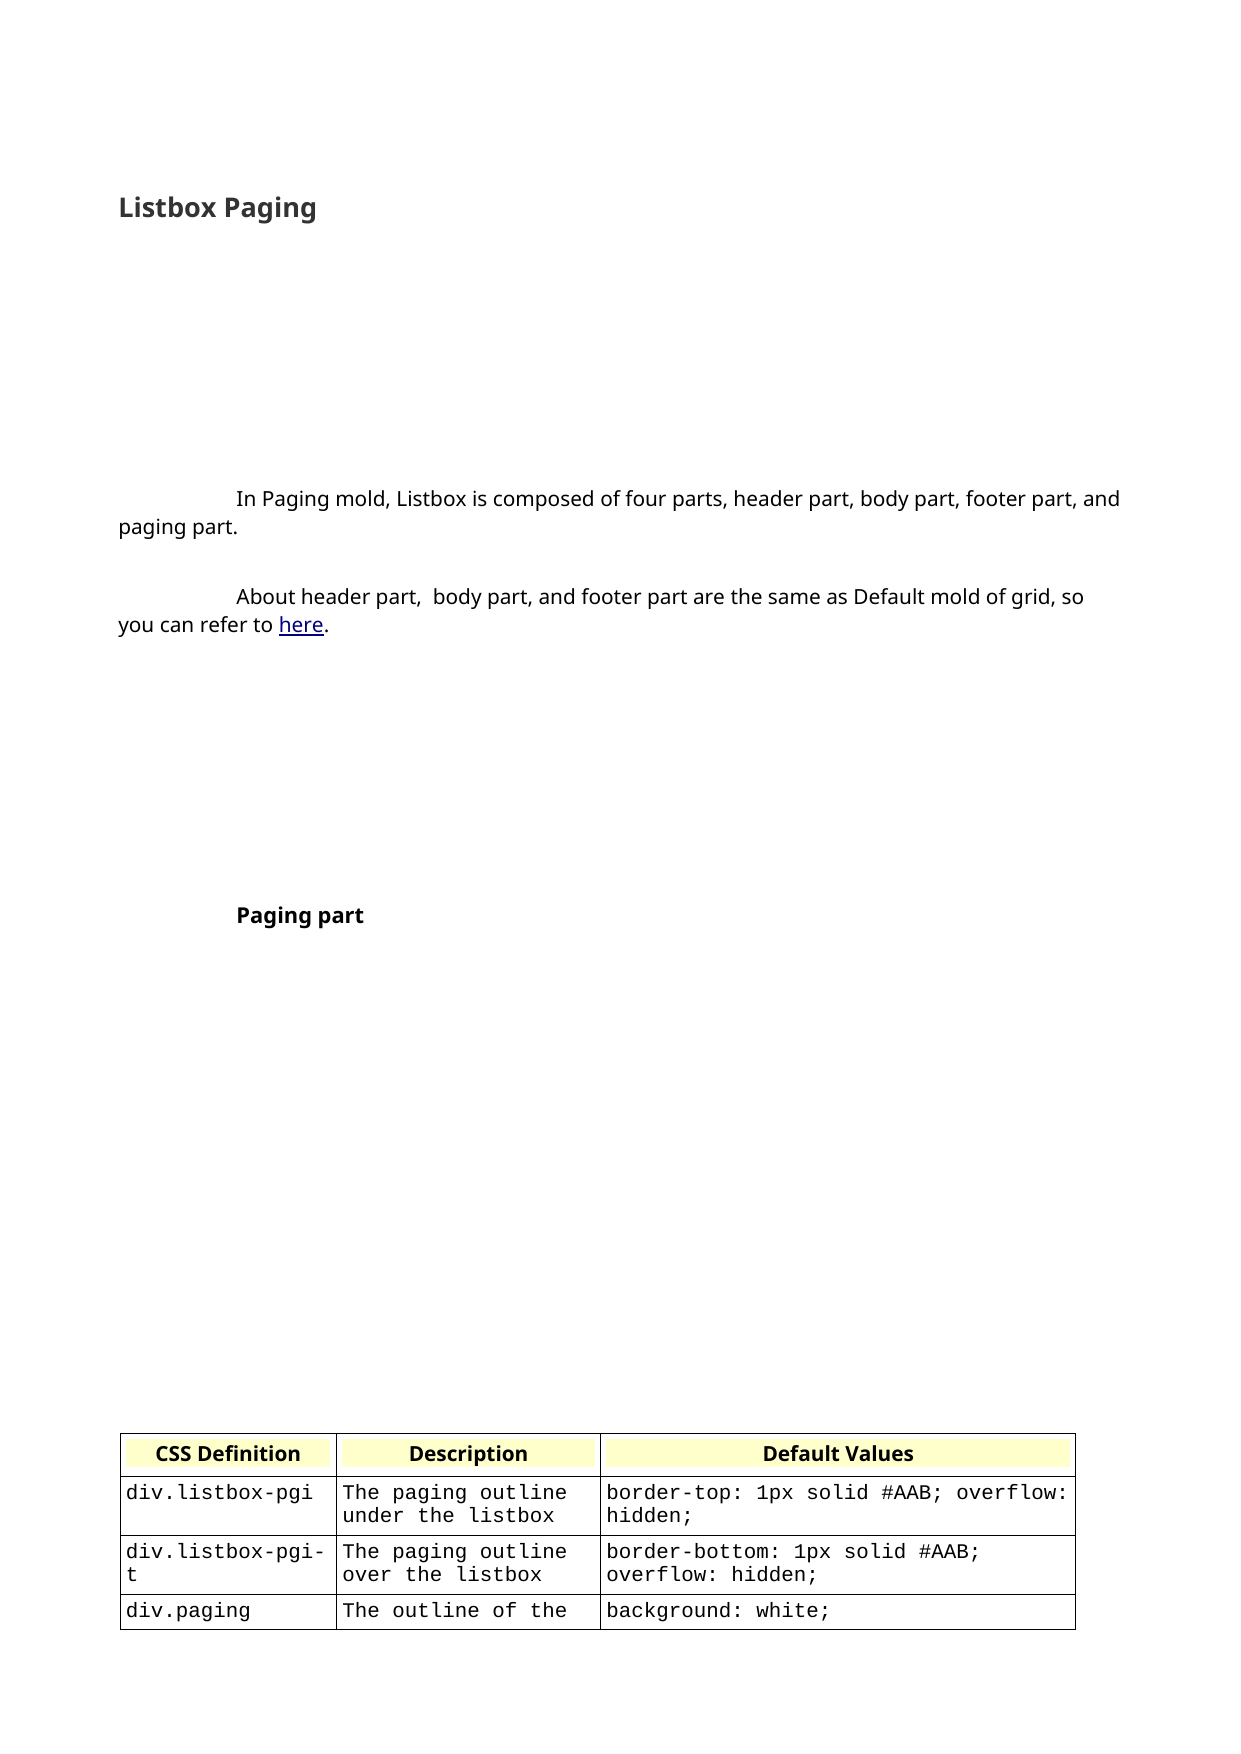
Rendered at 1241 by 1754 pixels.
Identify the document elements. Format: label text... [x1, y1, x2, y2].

table_cell background: white; [601, 1595, 1075, 1629]
table_cell border-top: 1px solid #AAB; overflow: hidden; [601, 1477, 1075, 1535]
table_header Default Values [601, 1434, 1075, 1476]
table_cell The paging outline over the listbox [337, 1536, 600, 1594]
table_cell div.listbox-pgi-t [121, 1536, 336, 1594]
table_cell div.paging [121, 1595, 336, 1629]
text In Paging mold, Listbox is composed of four parts, header part, body part, footer part, and paging part. [118, 484, 1122, 541]
table_header CSS Definition [121, 1434, 336, 1476]
table_cell div.listbox-pgi [121, 1477, 336, 1535]
text Paging part [118, 901, 1122, 930]
subtitle Listbox Paging [118, 189, 1122, 226]
table_cell The outline of the [337, 1595, 600, 1629]
table_header Description [337, 1434, 600, 1476]
table_cell The paging outline under the listbox [337, 1477, 600, 1535]
text About header part, body part, and footer part are the same as Default mold of grid, so you can refer to here. [118, 582, 1122, 639]
table_cell border-bottom: 1px solid #AAB; overflow: hidden; [601, 1536, 1075, 1594]
